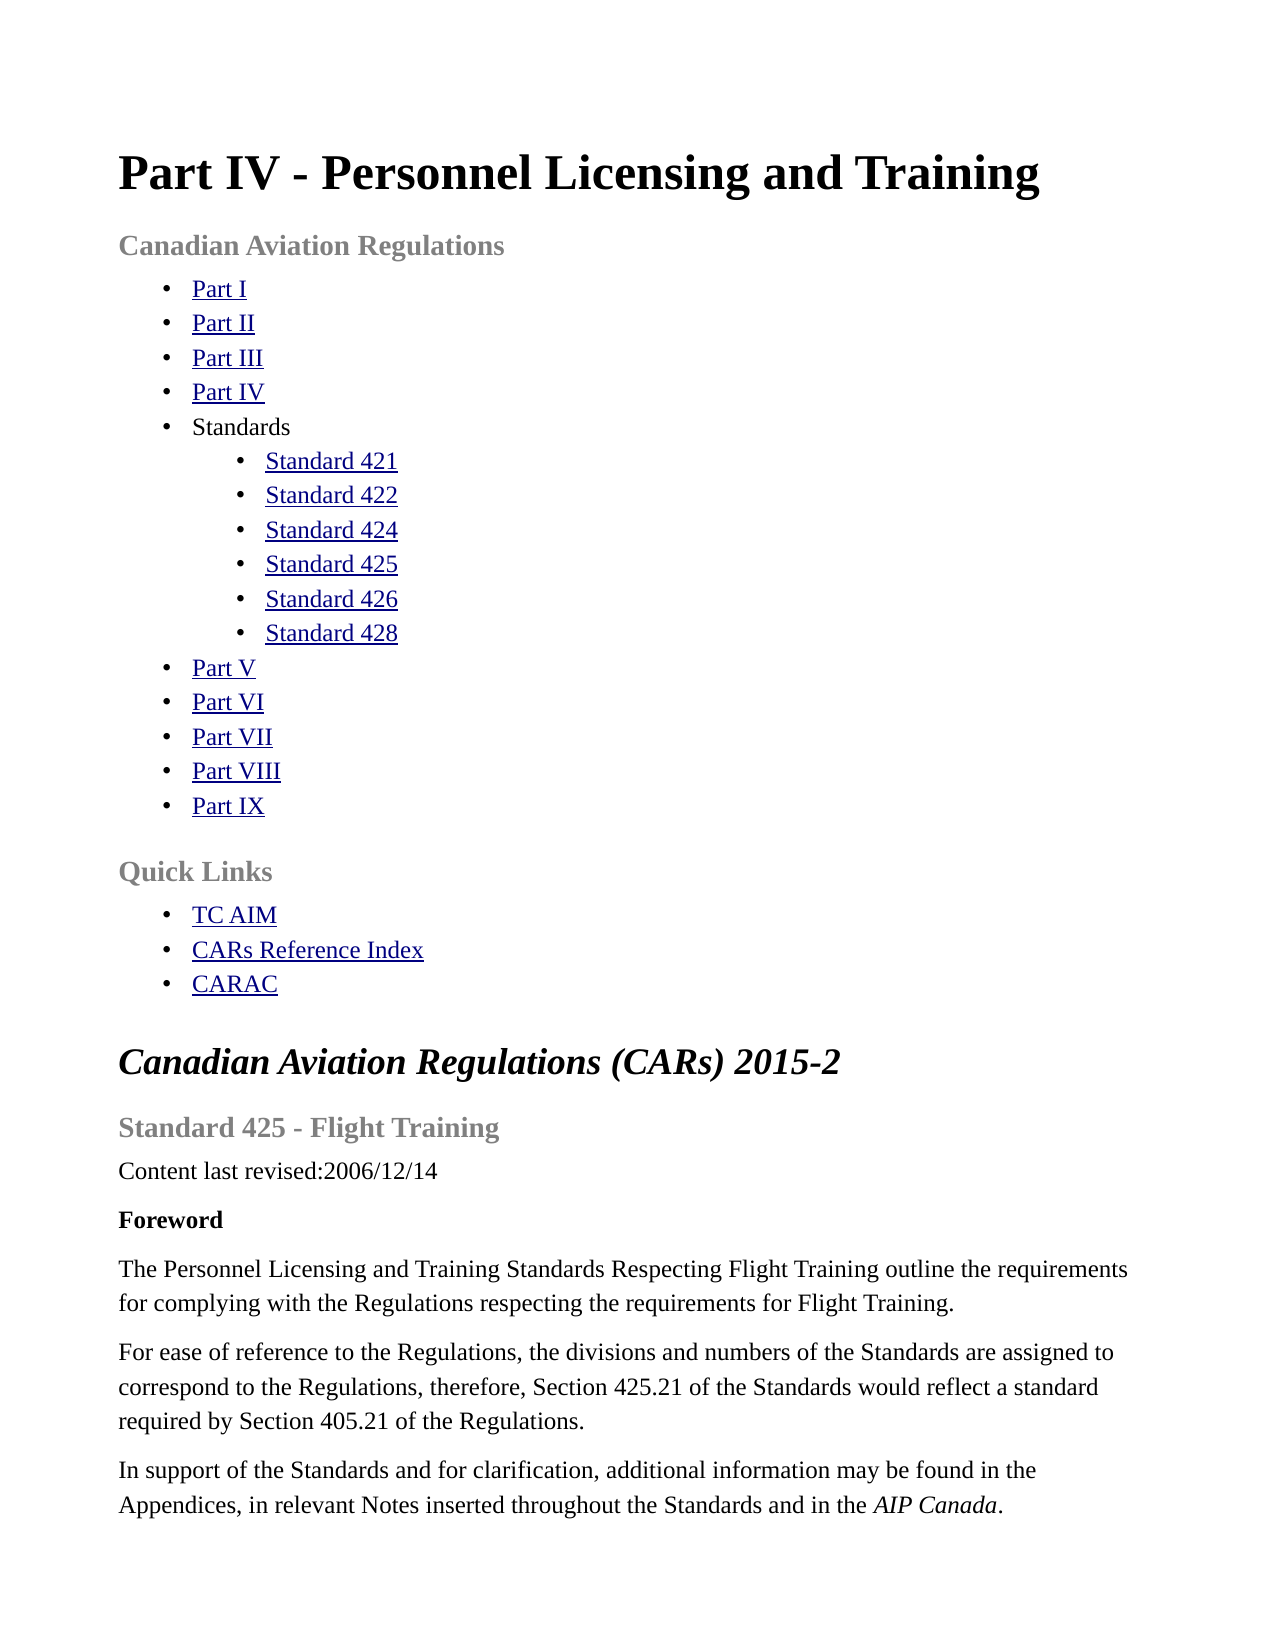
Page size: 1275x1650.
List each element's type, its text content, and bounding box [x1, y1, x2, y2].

text Foreword [118, 1205, 1157, 1233]
subtitle Canadian Aviation Regulations [118, 228, 1157, 261]
list Part VIII [162, 756, 1157, 785]
list Part I [162, 274, 1157, 302]
text Content last revised:2006/12/14 [118, 1156, 1157, 1184]
list Part VI [162, 687, 1157, 716]
list CARAC [162, 969, 1157, 998]
subtitle Part IV - Personnel Licensing and Training [118, 143, 1157, 201]
list Standard 422 [236, 481, 1157, 509]
list Standards [162, 412, 1157, 440]
list Standard 426 [236, 584, 1157, 613]
list Part III [162, 343, 1157, 371]
list CARs Reference Index [162, 935, 1157, 964]
list Standard 421 [236, 446, 1157, 475]
subtitle Canadian Aviation Regulations (CARs) 2015-2 [118, 1039, 1157, 1083]
subtitle Quick Links [118, 854, 1157, 888]
list Part IX [162, 791, 1157, 820]
text In support of the Standards and for clarification, additional information may be found in the Appendices, in relevant Notes inserted throughout the Standards and in the AIP Canada. [118, 1455, 1157, 1519]
list Standard 428 [236, 618, 1157, 647]
list TC AIM [162, 901, 1157, 929]
list Part V [162, 653, 1157, 682]
list Part IV [162, 377, 1157, 406]
list Part VII [162, 722, 1157, 751]
list Standard 424 [236, 515, 1157, 544]
list Part II [162, 308, 1157, 337]
subtitle Standard 425 - Flight Training [118, 1110, 1157, 1143]
list Standard 425 [236, 549, 1157, 578]
text The Personnel Licensing and Training Standards Respecting Flight Training outline the requirements for complying with the Regulations respecting the requirements for Flight Training. [118, 1254, 1157, 1317]
text For ease of reference to the Regulations, the divisions and numbers of the Standards are assigned to correspond to the Regulations, therefore, Section 425.21 of the Standards would reflect a standard required by Section 405.21 of the Regulations. [118, 1337, 1157, 1435]
